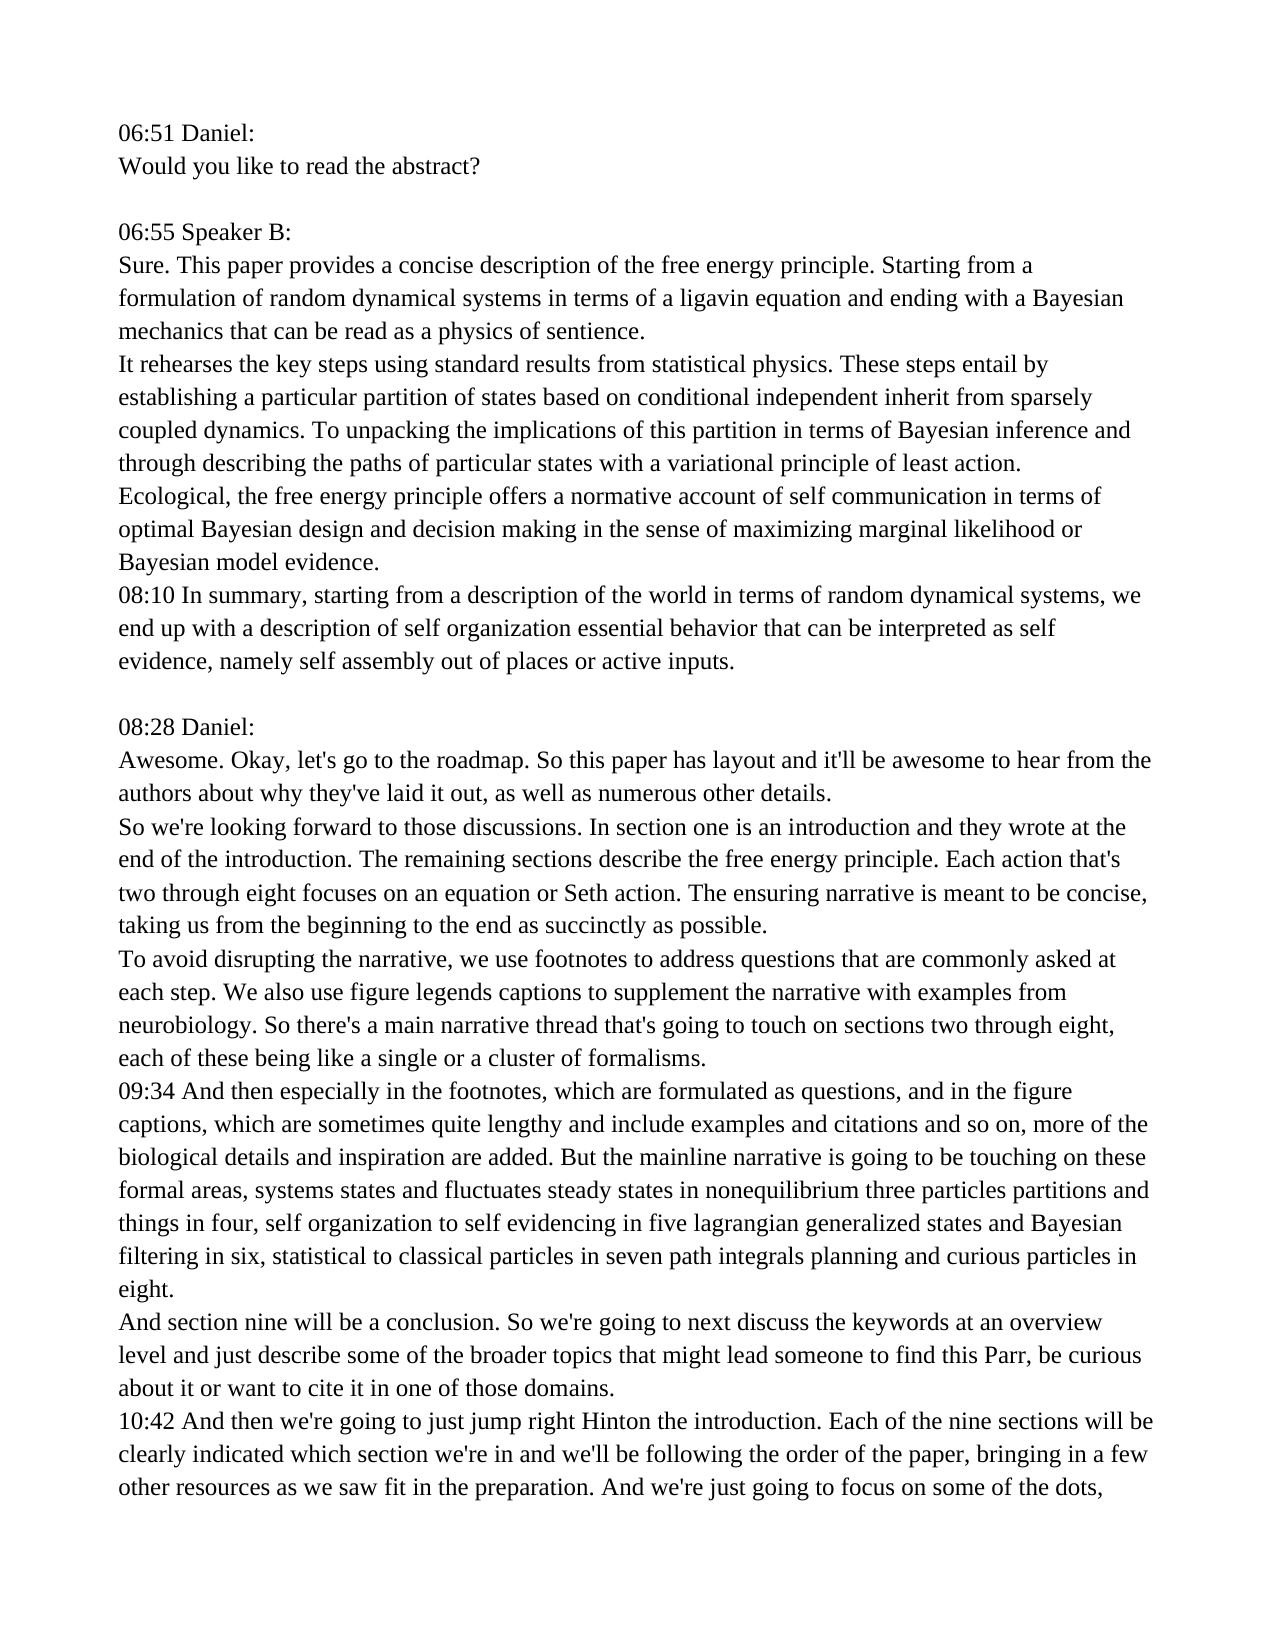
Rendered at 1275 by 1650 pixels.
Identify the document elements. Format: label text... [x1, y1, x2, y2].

text Awesome. Okay, let's go to the roadmap. So this paper has layout and it'll be awesome to hear from the authors about why they've laid it out, as well as numerous other details. [118, 746, 1157, 807]
text To avoid disrupting the narrative, we use footnotes to address questions that are commonly asked at each step. We also use figure legends captions to supplement the narrative with examples from neurobiology. So there's a main narrative thread that's going to touch on sections two through eight, each of these being like a single or a cluster of formalisms. [118, 944, 1157, 1071]
text Sure. This paper provides a concise description of the free energy principle. Starting from a formulation of random dynamical systems in terms of a ligavin equation and ending with a Bayesian mechanics that can be read as a physics of sentience. [118, 250, 1157, 345]
text So we're looking forward to those discussions. In section one is an introduction and they wrote at the end of the introduction. The remaining sections describe the free energy principle. Each action that's two through eight focuses on an equation or Seth action. The ensuring narrative is meant to be concise, taking us from the beginning to the end as succinctly as possible. [118, 812, 1157, 939]
text Ecological, the free energy principle offers a normative account of self communication in terms of optimal Bayesian design and decision making in the sense of maximizing marginal likelihood or Bayesian model evidence. [118, 481, 1157, 576]
text And section nine will be a conclusion. So we're going to next discuss the keywords at an overview level and just describe some of the broader topics that might lead someone to find this Parr, be curious about it or want to cite it in one of those domains. [118, 1307, 1157, 1402]
text Would you like to read the abstract? [118, 151, 1157, 180]
text 09:34 And then especially in the footnotes, which are formulated as questions, and in the figure captions, which are sometimes quite lengthy and include examples and citations and so on, more of the biological details and inspiration are added. But the mainline narrative is going to be touching on these formal areas, systems states and fluctuates steady states in nonequilibrium three particles partitions and things in four, self organization to self evidencing in five lagrangian generalized states and Bayesian filtering in six, statistical to classical particles in seven path integrals planning and curious particles in eight. [118, 1076, 1157, 1303]
text 10:42 And then we're going to just jump right Hinton the introduction. Each of the nine sections will be clearly indicated which section we're in and we'll be following the order of the paper, bringing in a few other resources as we saw fit in the preparation. And we're just going to focus on some of the dots, [118, 1406, 1157, 1501]
text 06:55 Speaker B: [118, 217, 1157, 246]
text 08:28 Daniel: [118, 712, 1157, 741]
text 08:10 In summary, starting from a description of the world in terms of random dynamical systems, we end up with a description of self organization essential behavior that can be interpreted as self evidence, namely self assembly out of places or active inputs. [118, 580, 1157, 675]
text It rehearses the key steps using standard results from statistical physics. These steps entail by establishing a particular partition of states based on conditional independent inherit from sparsely coupled dynamics. To unpacking the implications of this partition in terms of Bayesian inference and through describing the paths of particular states with a variational principle of least action. [118, 349, 1157, 477]
text 06:51 Daniel: [118, 118, 1157, 147]
